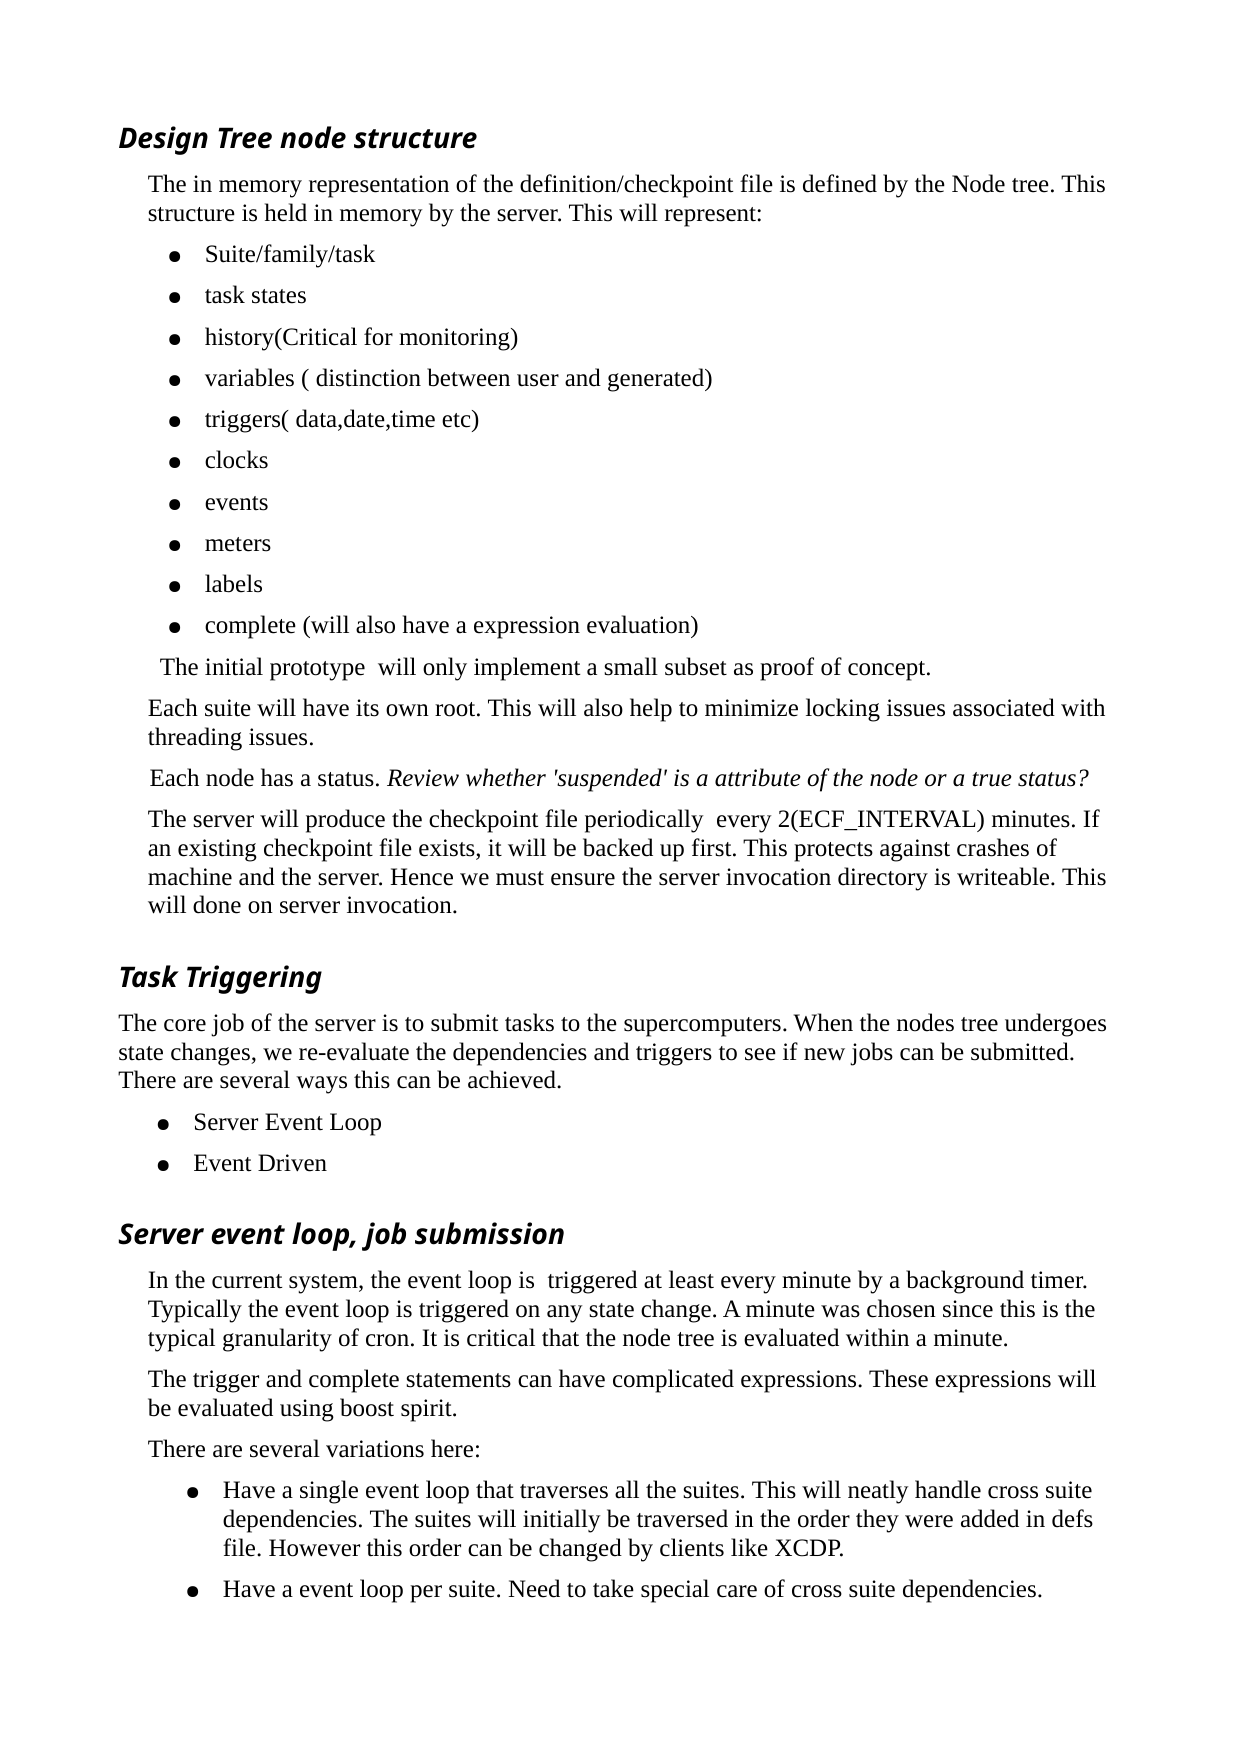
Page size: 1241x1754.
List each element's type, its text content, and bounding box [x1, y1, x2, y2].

text There are several variations here: [148, 1434, 1122, 1463]
subtitle Task Triggering [118, 957, 1122, 995]
list triggers( data,date,time etc) [192, 404, 1122, 433]
list events [192, 487, 1122, 516]
subtitle Server event loop, job submission [118, 1214, 1122, 1253]
list task states [192, 281, 1122, 309]
list labels [192, 569, 1122, 598]
text The server will produce the checkpoint file periodically every 2(ECF_INTERVAL) minutes. If an existing checkpoint file exists, it will be backed up first. This protects against crashes of machine and the server. Hence we must ensure the server invocation directory is writeable. This will done on server invocation. [148, 804, 1122, 919]
text The initial prototype will only implement a small subset as proof of concept. [148, 652, 1122, 681]
list clocks [192, 446, 1122, 474]
subtitle Design Tree node structure [118, 118, 1122, 157]
list complete (will also have a expression evaluation) [192, 611, 1122, 639]
list history(Critical for monitoring) [192, 322, 1122, 351]
list meters [192, 528, 1122, 557]
list Have a event loop per suite. Need to take special care of cross suite dependencies. [185, 1574, 1122, 1603]
list variables ( distinction between user and generated) [192, 363, 1122, 392]
list Suite/family/task [192, 239, 1122, 268]
text The core job of the server is to submit tasks to the supercomputers. When the nodes tree undergoes state changes, we re-evaluate the dependencies and triggers to see if new jobs can be submitted. There are several ways this can be achieved. [118, 1008, 1122, 1094]
list Server Event Loop [156, 1107, 1122, 1135]
text Each suite will have its own root. This will also help to minimize locking issues associated with threading issues. [148, 693, 1122, 751]
list Have a single event loop that traverses all the suites. This will neatly handle cross suite dependencies. The suites will initially be traversed in the order they were added in defs file. However this order can be changed by clients like XCDP. [185, 1475, 1122, 1562]
text The in memory representation of the definition/checkpoint file is defined by the Node tree. This structure is held in memory by the server. This will represent: [148, 169, 1122, 227]
text In the current system, the event loop is triggered at least every minute by a background timer. Typically the event loop is triggered on any state change. A minute was chosen since this is the typical granularity of cron. It is critical that the node tree is evaluated within a minute. [148, 1265, 1122, 1352]
text The trigger and complete statements can have complicated expressions. These expressions will be evaluated using boost spirit. [148, 1364, 1122, 1422]
text Each node has a status. Review whether 'suspended' is a attribute of the node or a true status? [118, 763, 1122, 792]
list Event Driven [156, 1148, 1122, 1177]
